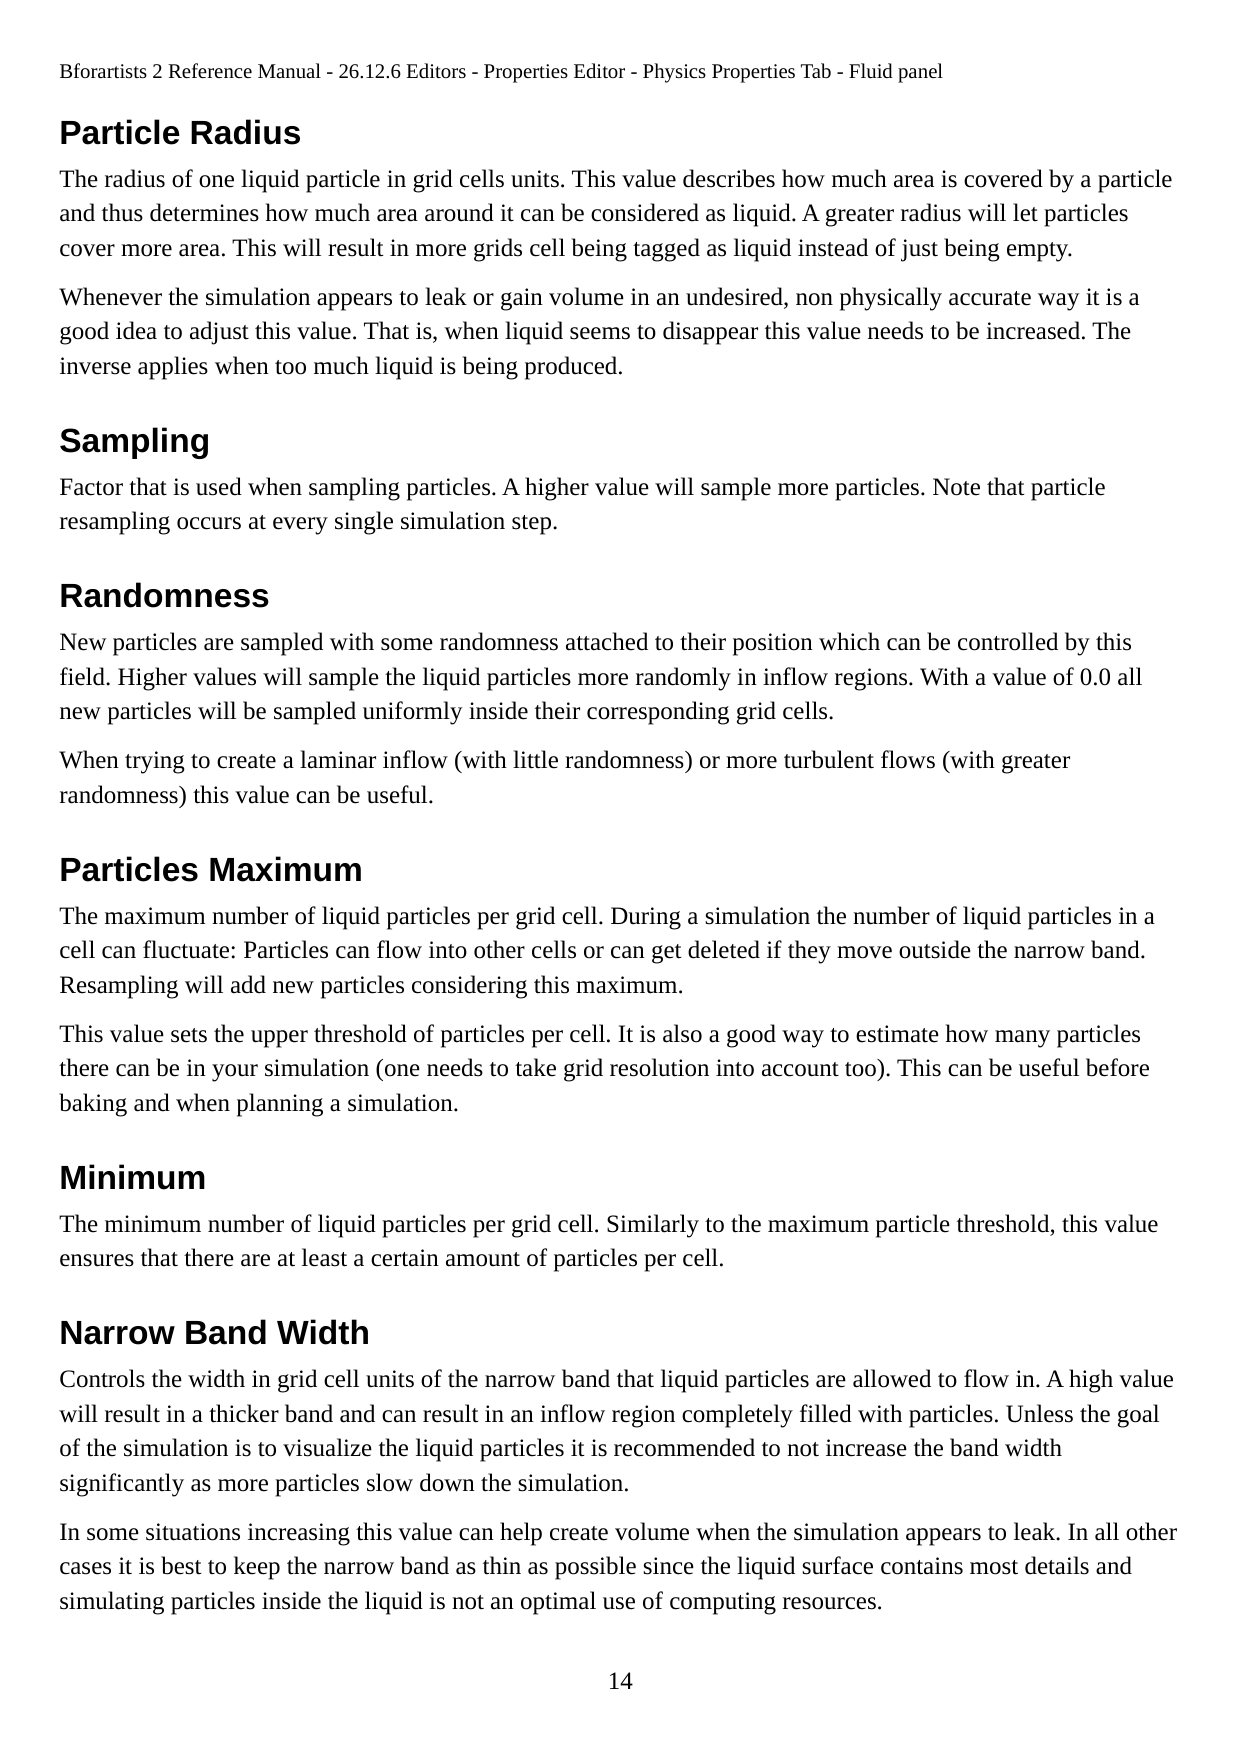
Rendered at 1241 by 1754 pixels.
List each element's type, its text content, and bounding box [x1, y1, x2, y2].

subtitle Randomness [59, 576, 1181, 615]
text Factor that is used when sampling particles. A higher value will sample more particles. Note that particle resampling occurs at every single simulation step. [59, 472, 1181, 535]
subtitle Particles Maximum [59, 850, 1181, 888]
subtitle Sampling [59, 421, 1181, 459]
text New particles are sampled with some randomness attached to their position which can be controlled by this field. Higher values will sample the liquid particles more randomly in inflow regions. With a value of 0.0 all new particles will be sampled uniformly inside their corresponding grid cells. [59, 627, 1181, 725]
text When trying to create a laminar inflow (with little randomness) or more turbulent flows (with greater randomness) this value can be useful. [59, 745, 1181, 808]
text In some situations increasing this value can help create volume when the simulation appears to leak. In all other cases it is best to keep the narrow band as thin as possible since the liquid surface contains most details and simulating particles inside the liquid is not an optimal use of computing resources. [59, 1517, 1181, 1614]
subtitle Particle Radius [59, 113, 1181, 151]
text This value sets the upper threshold of particles per cell. It is also a good way to estimate how many particles there can be in your simulation (one needs to take grid resolution into account too). This can be useful before baking and when planning a simulation. [59, 1019, 1181, 1117]
text The radius of one liquid particle in grid cells units. This value describes how much area is covered by a particle and thus determines how much area around it can be considered as liquid. A greater radius will let particles cover more area. This will result in more grids cell being tagged as liquid instead of just being empty. [59, 164, 1181, 261]
subtitle Narrow Band Width [59, 1313, 1181, 1352]
text Controls the width in grid cell units of the narrow band that liquid particles are allowed to flow in. A high value will result in a thicker band and can result in an inflow region completely filled with particles. Unless the goal of the simulation is to visualize the liquid particles it is recommended to not increase the band width significantly as more particles slow down the simulation. [59, 1364, 1181, 1497]
text The maximum number of liquid particles per grid cell. During a simulation the number of liquid particles in a cell can fluctuate: Particles can flow into other cells or can get deleted if they move outside the narrow band. Resampling will add new particles considering this maximum. [59, 901, 1181, 998]
text Whenever the simulation appears to leak or gain volume in an undesired, non physically accurate way it is a good idea to adjust this value. That is, when liquid seems to disappear this value needs to be increased. The inverse applies when too much liquid is being produced. [59, 282, 1181, 379]
text The minimum number of liquid particles per grid cell. Similarly to the maximum particle threshold, this value ensures that there are at least a certain amount of particles per cell. [59, 1209, 1181, 1272]
subtitle Minimum [59, 1158, 1181, 1196]
